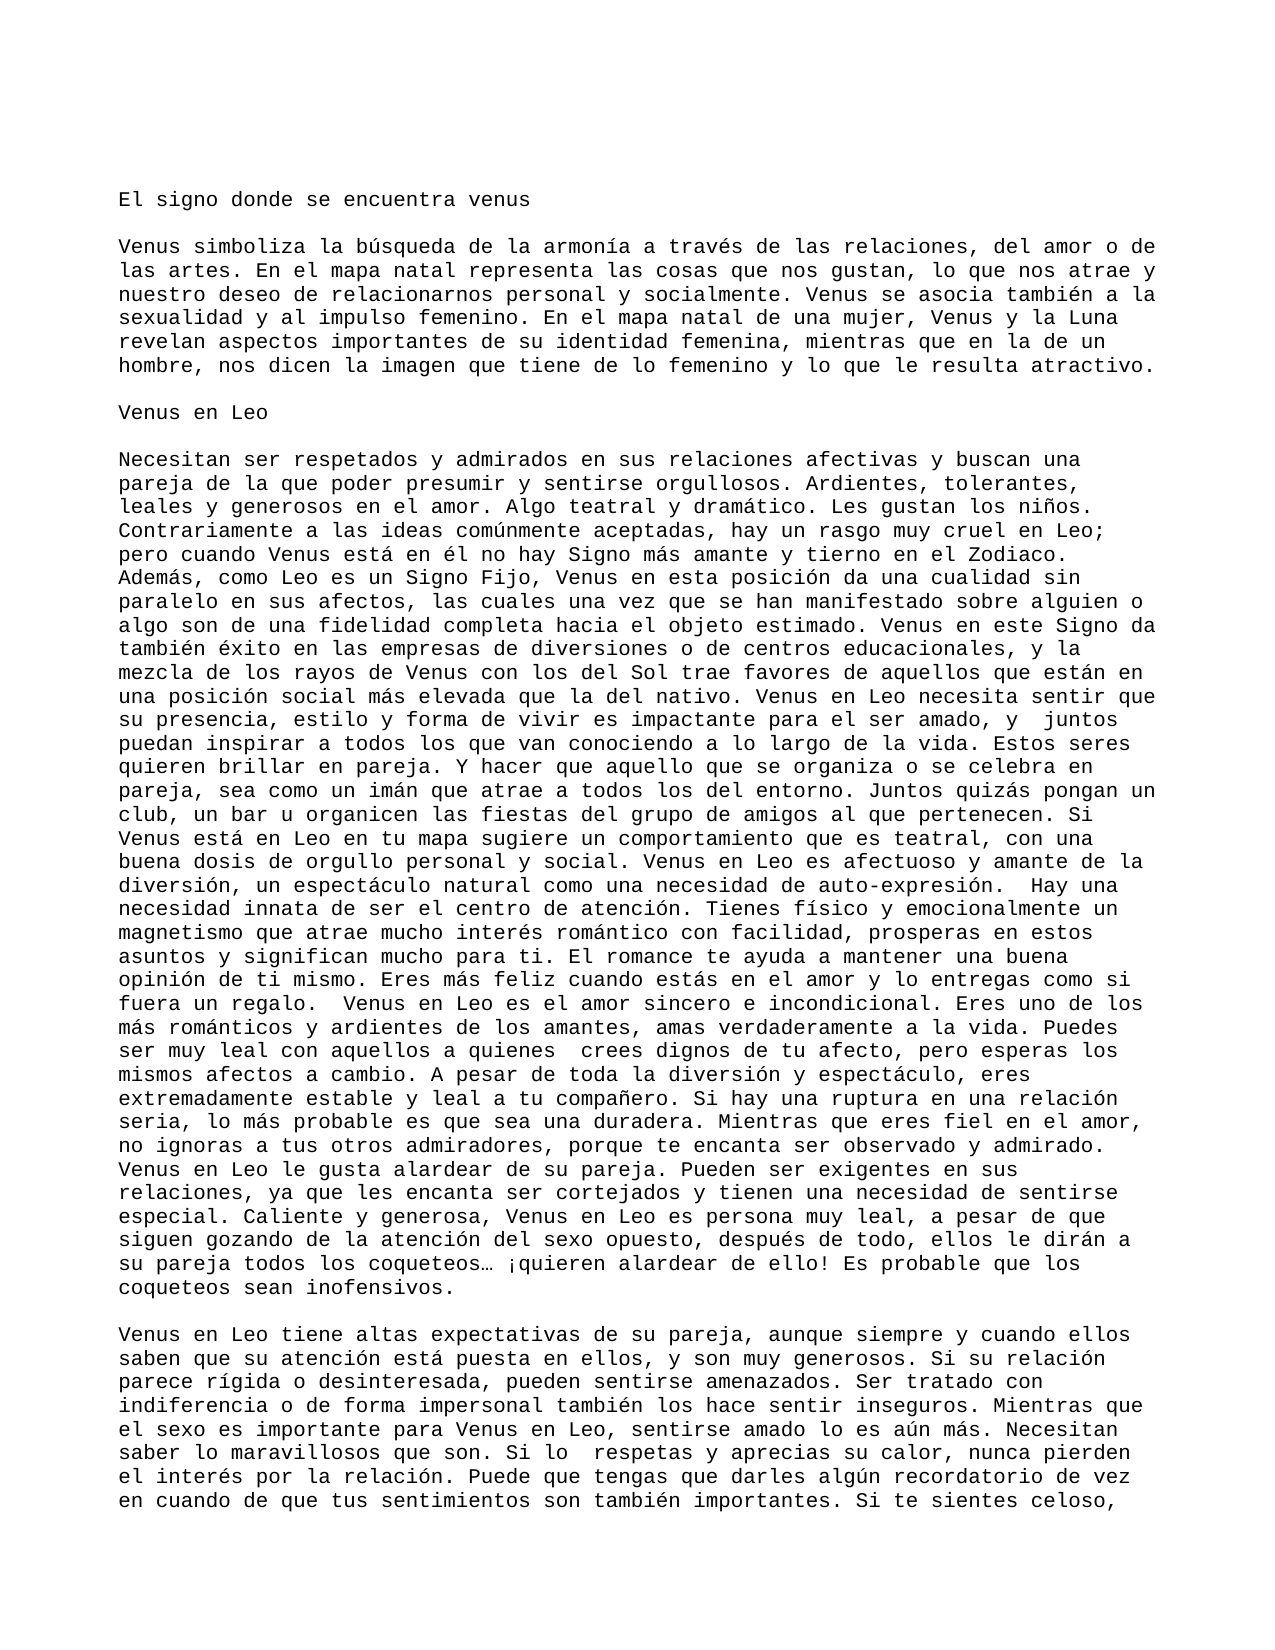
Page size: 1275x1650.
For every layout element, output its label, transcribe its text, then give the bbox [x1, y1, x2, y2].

text Venus en Leo [118, 402, 1157, 426]
text Venus simboliza la búsqueda de la armonía a través de las relaciones, del amor o de las artes. En el mapa natal representa las cosas que nos gustan, lo que nos atrae y nuestro deseo de relacionarnos personal y socialmente. Venus se asocia también a la sexualidad y al impulso femenino. En el mapa natal de una mujer, Venus y la Luna revelan aspectos importantes de su identidad femenina, mientras que en la de un hombre, nos dicen la imagen que tiene de lo femenino y lo que le resulta atractivo. [118, 213, 1157, 378]
text Necesitan ser respetados y admirados en sus relaciones afectivas y buscan una pareja de la que poder presumir y sentirse orgullosos. Ardientes, tolerantes, leales y generosos en el amor. Algo teatral y dramático. Les gustan los niños. Contrariamente a las ideas comúnmente aceptadas, hay un rasgo muy cruel en Leo; pero cuando Venus está en él no hay Signo más amante y tierno en el Zodiaco. Además, como Leo es un Signo Fijo, Venus en esta posición da una cualidad sin paralelo en sus afectos, las cuales una vez que se han manifestado sobre alguien o algo son de una fidelidad completa hacia el objeto estimado. Venus en este Signo da también éxito en las empresas de diversiones o de centros educacionales, y la mezcla de los rayos de Venus con los del Sol trae favores de aquellos que están en una posición social más elevada que la del nativo. Venus en Leo necesita sentir que su presencia, estilo y forma de vivir es impactante para el ser amado, y juntos puedan inspirar a todos los que van conociendo a lo largo de la vida. Estos seres quieren brillar en pareja. Y hacer que aquello que se organiza o se celebra en pareja, sea como un imán que atrae a todos los del entorno. Juntos quizás pongan un club, un bar u organicen las fiestas del grupo de amigos al que pertenecen. Si Venus está en Leo en tu mapa sugiere un comportamiento que es teatral, con una buena dosis de orgullo personal y social. Venus en Leo es afectuoso y amante de la diversión, un espectáculo natural como una necesidad de auto-expresión. Hay una necesidad innata de ser el centro de atención. Tienes físico y emocionalmente un magnetismo que atrae mucho interés romántico con facilidad, prosperas en estos asuntos y significan mucho para ti. El romance te ayuda a mantener una buena opinión de ti mismo. Eres más feliz cuando estás en el amor y lo entregas como si fuera un regalo. Venus en Leo es el amor sincero e incondicional. Eres uno de los más románticos y ardientes de los amantes, amas verdaderamente a la vida. Puedes ser muy leal con aquellos a quienes crees dignos de tu afecto, pero esperas los mismos afectos a cambio. A pesar de toda la diversión y espectáculo, eres extremadamente estable y leal a tu compañero. Si hay una ruptura en una relación seria, lo más probable es que sea una duradera. Mientras que eres fiel en el amor, no ignoras a tus otros admiradores, porque te encanta ser observado y admirado. Venus en Leo le gusta alardear de su pareja. Pueden ser exigentes en sus relaciones, ya que les encanta ser cortejados y tienen una necesidad de sentirse especial. Caliente y generosa, Venus en Leo es persona muy leal, a pesar de que siguen gozando de la atención del sexo opuesto, después de todo, ellos le dirán a su pareja todos los coqueteos… ¡quieren alardear de ello! Es probable que los coqueteos sean inofensivos. [118, 449, 1157, 1300]
text Venus en Leo tiene altas expectativas de su pareja, aunque siempre y cuando ellos saben que su atención está puesta en ellos, y son muy generosos. Si su relación parece rígida o desinteresada, pueden sentirse amenazados. Ser tratado con indiferencia o de forma impersonal también los hace sentir inseguros. Mientras que el sexo es importante para Venus en Leo, sentirse amado lo es aún más. Necesitan saber lo maravillosos que son. Si lo respetas y aprecias su calor, nunca pierden el interés por la relación. Puede que tengas que darles algún recordatorio de vez en cuando de que tus sentimientos son también importantes. Si te sientes celoso, [118, 1324, 1157, 1513]
text El signo donde se encuentra venus [118, 189, 1157, 213]
